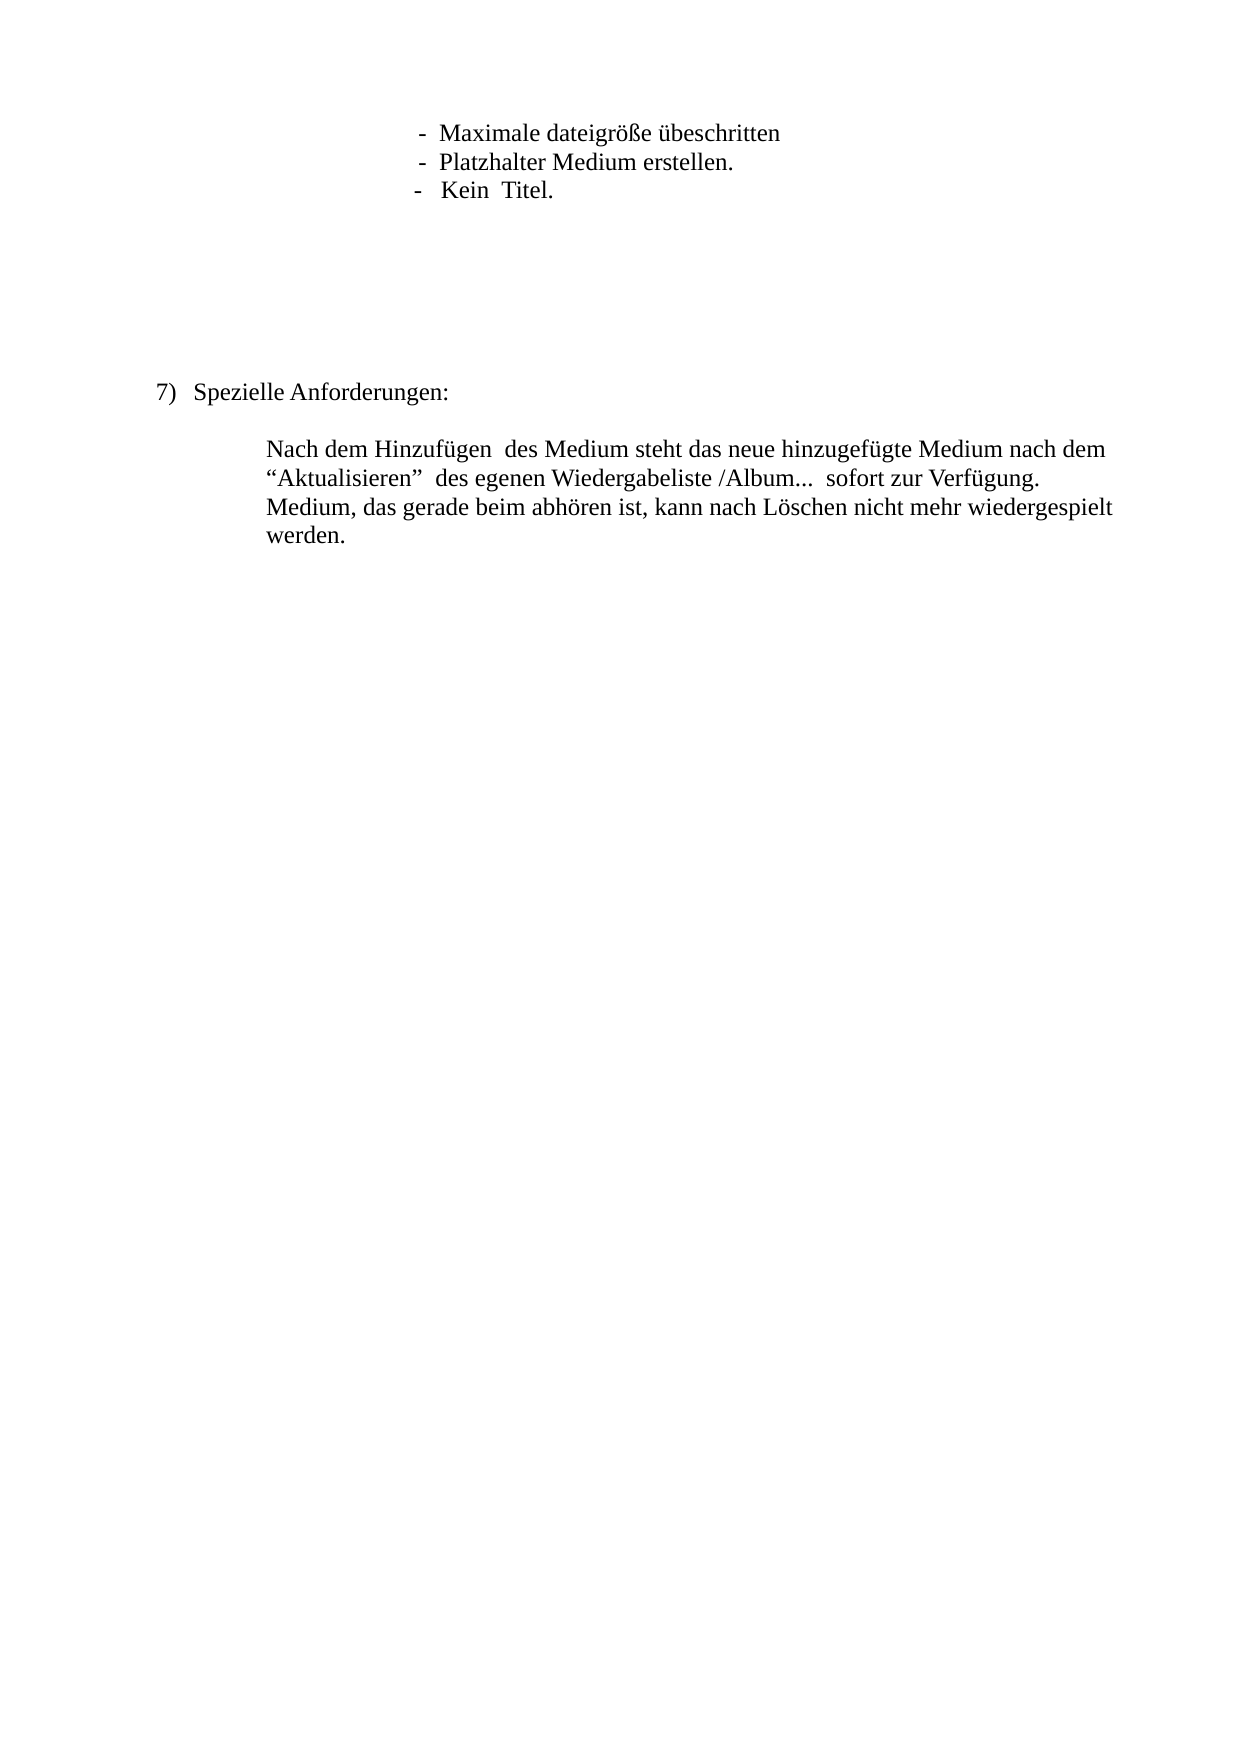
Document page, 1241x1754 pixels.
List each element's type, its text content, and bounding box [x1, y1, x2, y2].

list Spezielle Anforderungen: [156, 377, 1122, 406]
text - Kein Titel. [118, 176, 1122, 204]
list - Platzhalter Medium erstellen. [381, 147, 1122, 176]
text Medium, das gerade beim abhören ist, kann nach Löschen nicht mehr wiedergespielt werden. [118, 492, 1122, 549]
list - Maximale dateigröße übeschritten [381, 118, 1122, 147]
text Nach dem Hinzufügen des Medium steht das neue hinzugefügte Medium nach dem “Aktualisieren” des egenen Wiedergabeliste /Album... sofort zur Verfügung. [118, 434, 1122, 492]
